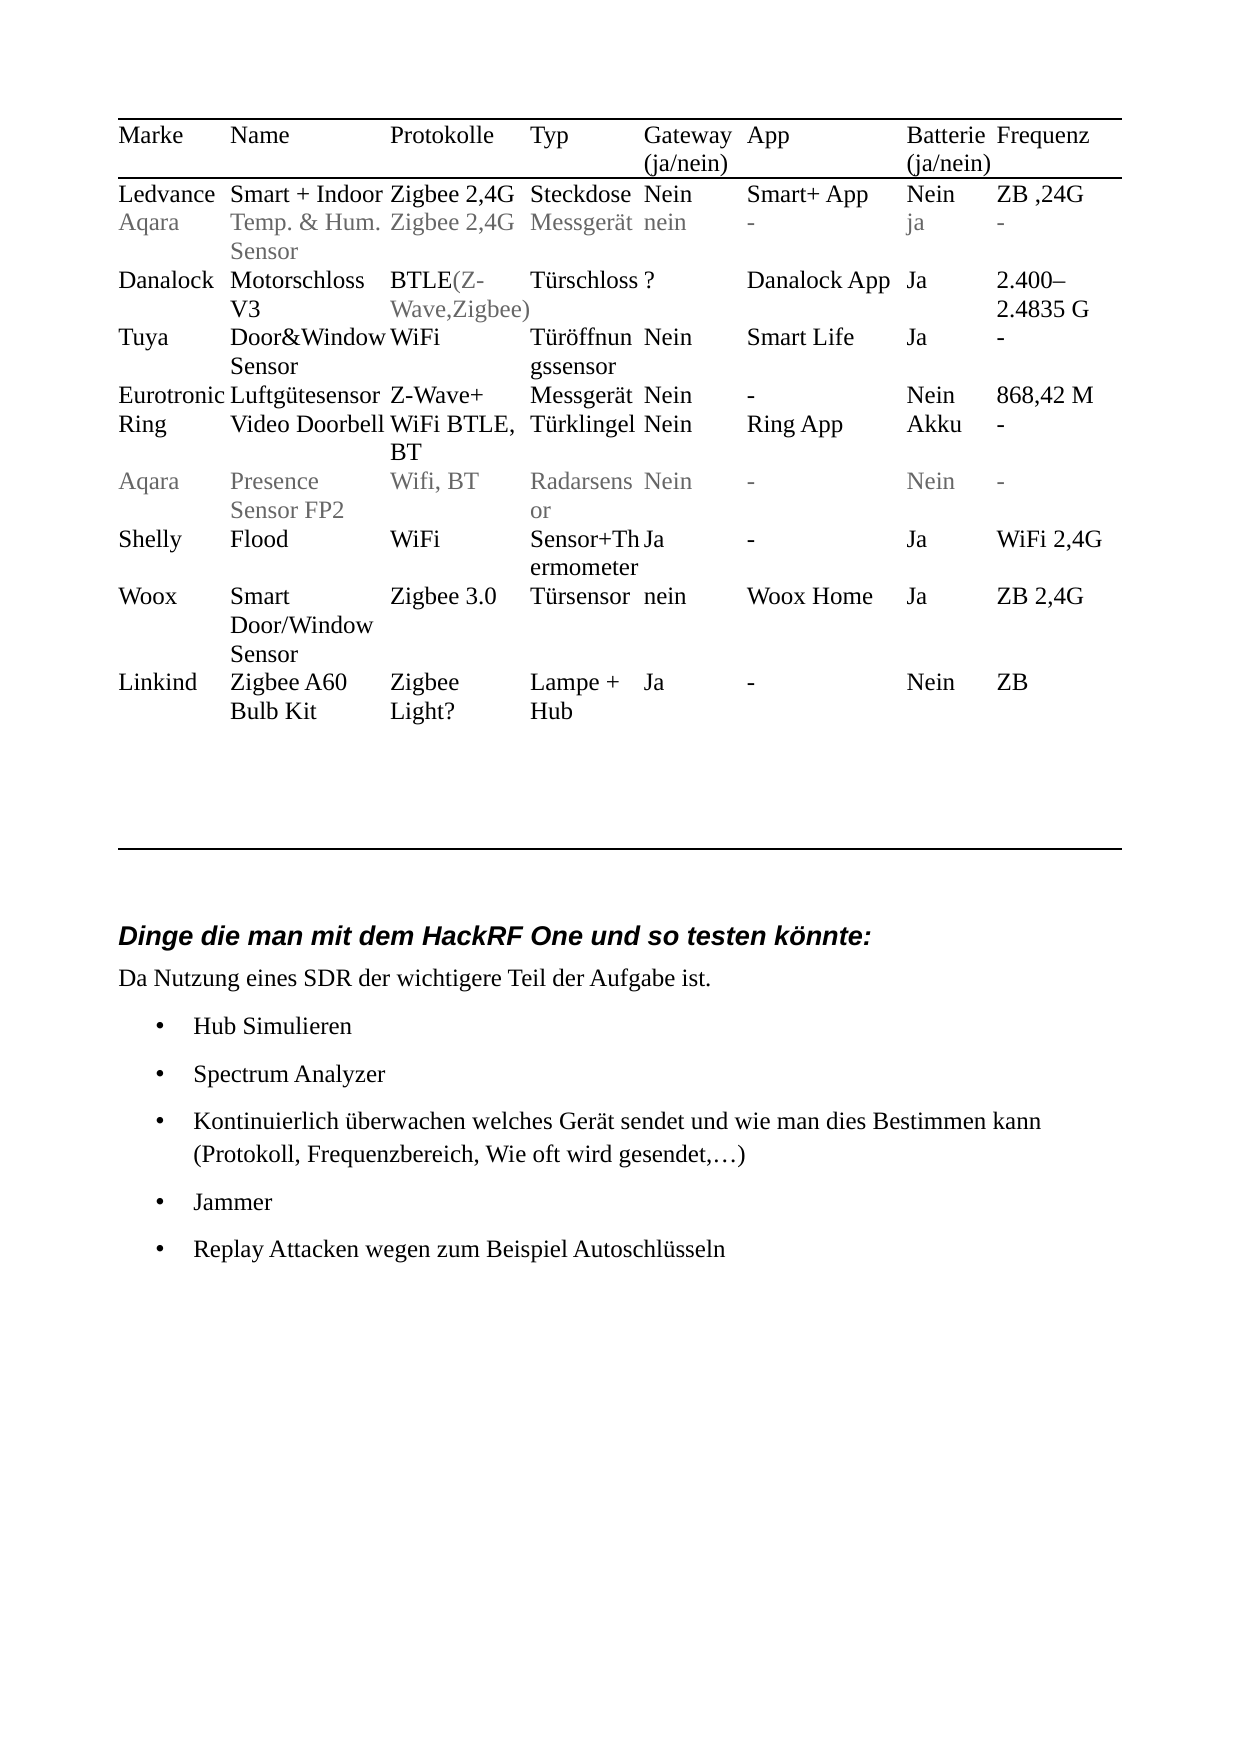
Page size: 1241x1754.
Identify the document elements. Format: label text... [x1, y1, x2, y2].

table_cell Ring [118, 409, 230, 466]
list Replay Attacken wegen zum Beispiel Autoschlüsseln [156, 1234, 1122, 1263]
table_cell Door&Window Sensor [230, 323, 390, 380]
table_cell [530, 811, 643, 848]
table_cell [390, 725, 530, 754]
table_cell Smart Life [747, 323, 906, 380]
table_cell Luftgütesensor [230, 380, 390, 409]
table_cell Türsensor [530, 581, 643, 667]
table_cell Tuya [118, 323, 230, 380]
table_cell [118, 754, 230, 782]
table_cell [390, 754, 530, 782]
table_cell WiFi [390, 323, 530, 380]
table_cell Danalock [118, 265, 230, 322]
table_header Batterie (ja/nein) [906, 120, 996, 177]
table_cell Sensor+Thermometer [530, 524, 643, 581]
table_cell [230, 725, 390, 754]
table_cell WiFi BTLE, BT [390, 409, 530, 466]
list Kontinuierlich überwachen welches Gerät sendet und wie man dies Bestimmen kann (Protokoll, Frequenzbereich, Wie oft wird gesendet,…) [156, 1106, 1122, 1168]
table_cell [644, 783, 747, 811]
table_cell Danalock App [747, 265, 906, 322]
table_cell [530, 783, 643, 811]
table_cell Eurotronic [118, 380, 230, 409]
table_cell [747, 725, 906, 754]
table_cell nein [644, 208, 747, 265]
table_cell Ja [906, 265, 996, 322]
table_cell [230, 754, 390, 782]
table_cell Smart+ App [747, 179, 906, 207]
table_cell ja [906, 208, 996, 265]
table_cell [906, 811, 996, 848]
table_cell Nein [644, 466, 747, 524]
table_cell Zigbee Light? [390, 668, 530, 725]
table_cell Video Doorbell [230, 409, 390, 466]
table_cell [747, 754, 906, 782]
table_cell [230, 783, 390, 811]
table_cell Ring App [747, 409, 906, 466]
table_cell - [747, 208, 906, 265]
table_cell Shelly [118, 524, 230, 581]
table_cell Radarsensor [530, 466, 643, 524]
table_cell Ledvance [118, 179, 230, 207]
table_header Protokolle [390, 120, 530, 177]
table_cell Ja [906, 581, 996, 667]
table_cell Nein [644, 179, 747, 207]
table_cell Woox [118, 581, 230, 667]
table_cell [747, 783, 906, 811]
text Da Nutzung eines SDR der wichtigere Teil der Aufgabe ist. [118, 963, 1122, 992]
table_cell Ja [906, 524, 996, 581]
table_cell Smart Door/Window Sensor [230, 581, 390, 667]
table_cell Türklingel [530, 409, 643, 466]
table_cell [996, 811, 1122, 848]
table_cell Ja [906, 323, 996, 380]
table_cell - [747, 380, 906, 409]
table_header App [747, 120, 906, 177]
table_cell - [996, 409, 1122, 466]
table_header Typ [530, 120, 643, 177]
table_cell Woox Home [747, 581, 906, 667]
table_cell Zigbee 2,4G [390, 179, 530, 207]
table_cell Ja [644, 524, 747, 581]
table_cell [530, 725, 643, 754]
table_cell [118, 725, 230, 754]
table_cell Akku [906, 409, 996, 466]
table_cell Nein [906, 668, 996, 725]
table_cell [530, 754, 643, 782]
subtitle Dinge die man mit dem HackRF One und so testen könnte: [118, 920, 1122, 951]
table_cell - [996, 466, 1122, 524]
table_cell Ja [644, 668, 747, 725]
table_cell [644, 811, 747, 848]
table_cell WiFi 2,4G [996, 524, 1122, 581]
table_cell 2.400–2.4835 G [996, 265, 1122, 322]
table_cell Steckdose [530, 179, 643, 207]
table_cell Aqara [118, 466, 230, 524]
table_cell [996, 754, 1122, 782]
table_cell Nein [644, 380, 747, 409]
table_cell [390, 783, 530, 811]
table_cell 868,42 M [996, 380, 1122, 409]
table_cell - [747, 668, 906, 725]
table_cell ? [644, 265, 747, 322]
table_cell nein [644, 581, 747, 667]
table_cell Z-Wave+ [390, 380, 530, 409]
table_cell Motorschloss V3 [230, 265, 390, 322]
table_cell [747, 811, 906, 848]
table_cell Zigbee 2,4G [390, 208, 530, 265]
table_cell Wifi, BT [390, 466, 530, 524]
table_cell Türöffnungssensor [530, 323, 643, 380]
table_cell [996, 725, 1122, 754]
table_cell [390, 811, 530, 848]
table_cell Smart + Indoor [230, 179, 390, 207]
table_cell - [996, 208, 1122, 265]
table_cell Nein [906, 466, 996, 524]
table_cell Lampe + Hub [530, 668, 643, 725]
table_cell ZB 2,4G [996, 581, 1122, 667]
table_cell BTLE(Z-Wave,Zigbee) [390, 265, 530, 322]
table_cell Zigbee A60 Bulb Kit [230, 668, 390, 725]
table_cell Temp. & Hum. Sensor [230, 208, 390, 265]
table_cell Messgerät [530, 208, 643, 265]
table_header Marke [118, 120, 230, 177]
list Spectrum Analyzer [156, 1059, 1122, 1087]
table_cell Türschloss [530, 265, 643, 322]
table_cell Flood [230, 524, 390, 581]
table_cell Zigbee 3.0 [390, 581, 530, 667]
table_cell ZB ,24G [996, 179, 1122, 207]
table_header Name [230, 120, 390, 177]
table_cell Linkind [118, 668, 230, 725]
table_cell Nein [906, 380, 996, 409]
table_cell Nein [644, 409, 747, 466]
list Jammer [156, 1187, 1122, 1216]
table_cell [118, 811, 230, 848]
table_header Gateway (ja/nein) [644, 120, 747, 177]
list Hub Simulieren [156, 1011, 1122, 1040]
table_cell [118, 783, 230, 811]
table_cell Aqara [118, 208, 230, 265]
table_cell [996, 783, 1122, 811]
table_cell [906, 783, 996, 811]
table_cell Messgerät [530, 380, 643, 409]
table_cell Nein [906, 179, 996, 207]
table_cell - [747, 466, 906, 524]
table_cell [906, 725, 996, 754]
table_header Frequenz [996, 120, 1122, 177]
table_cell ZB [996, 668, 1122, 725]
table_cell - [747, 524, 906, 581]
table_cell - [996, 323, 1122, 380]
table_cell Presence Sensor FP2 [230, 466, 390, 524]
table_cell WiFi [390, 524, 530, 581]
table_cell Nein [644, 323, 747, 380]
table_cell [644, 754, 747, 782]
table_cell [906, 754, 996, 782]
table_cell [644, 725, 747, 754]
table_cell [230, 811, 390, 848]
